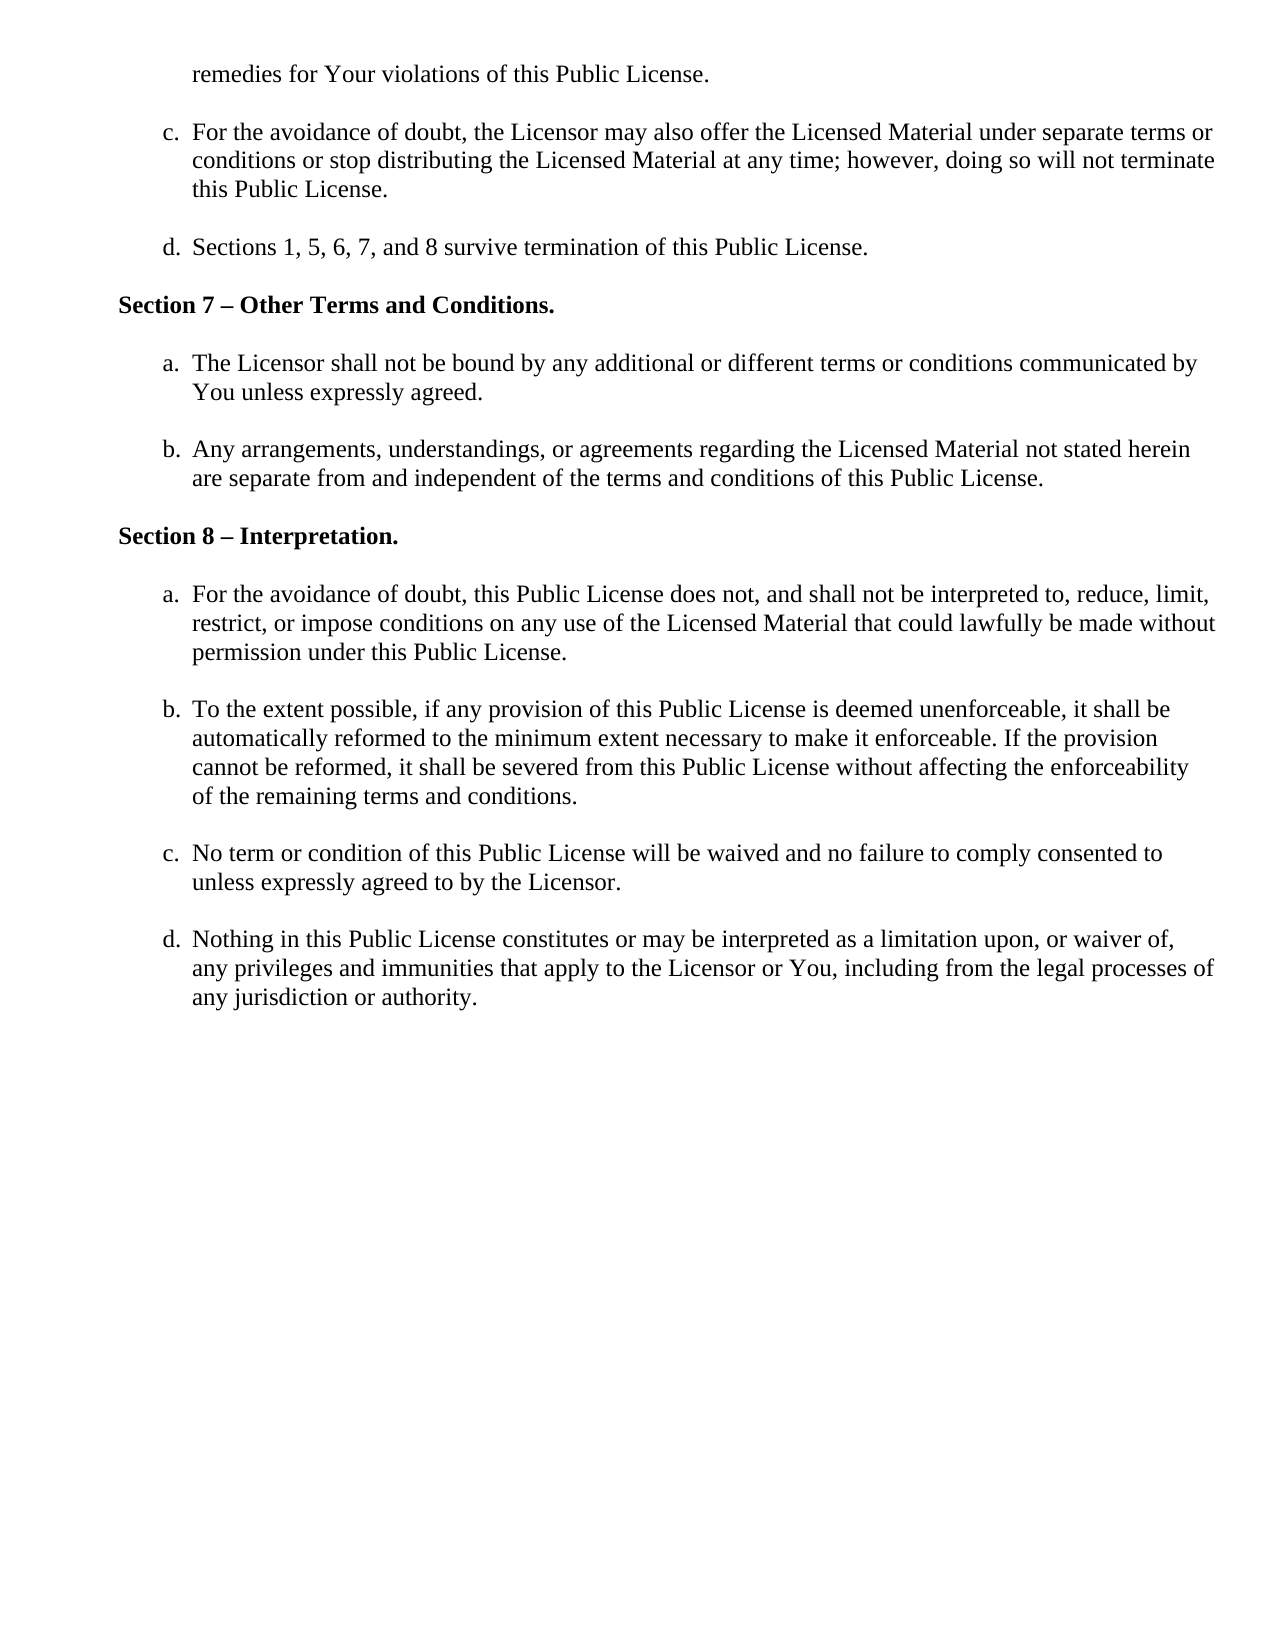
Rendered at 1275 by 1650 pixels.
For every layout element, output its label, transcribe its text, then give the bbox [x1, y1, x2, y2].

list The Licensor shall not be bound by any additional or different terms or conditions communicated by You unless expressly agreed. [162, 348, 1216, 406]
list No term or condition of this Public License will be waived and no failure to comply consented to unless expressly agreed to by the Licensor. [162, 838, 1216, 896]
list For the avoidance of doubt, this Public License does not, and shall not be interpreted to, reduce, limit, restrict, or impose conditions on any use of the Licensed Material that could lawfully be made without permission under this Public License. [162, 579, 1216, 666]
text Section 8 – Interpretation. [118, 521, 1216, 550]
list remedies for Your violations of this Public License. [162, 59, 1216, 88]
text Section 7 – Other Terms and Conditions. [118, 290, 1216, 318]
list For the avoidance of doubt, the Licensor may also offer the Licensed Material under separate terms or conditions or stop distributing the Licensed Material at any time; however, doing so will not terminate this Public License. [162, 117, 1216, 203]
list To the extent possible, if any provision of this Public License is deemed unenforceable, it shall be automatically reformed to the minimum extent necessary to make it enforceable. If the provision cannot be reformed, it shall be severed from this Public License without affecting the enforceability of the remaining terms and conditions. [162, 694, 1216, 809]
list Sections 1, 5, 6, 7, and 8 survive termination of this Public License. [162, 232, 1216, 260]
list Nothing in this Public License constitutes or may be interpreted as a limitation upon, or waiver of, any privileges and immunities that apply to the Licensor or You, including from the legal processes of any jurisdiction or authority. [162, 924, 1216, 1011]
list Any arrangements, understandings, or agreements regarding the Licensed Material not stated herein are separate from and independent of the terms and conditions of this Public License. [162, 434, 1216, 492]
